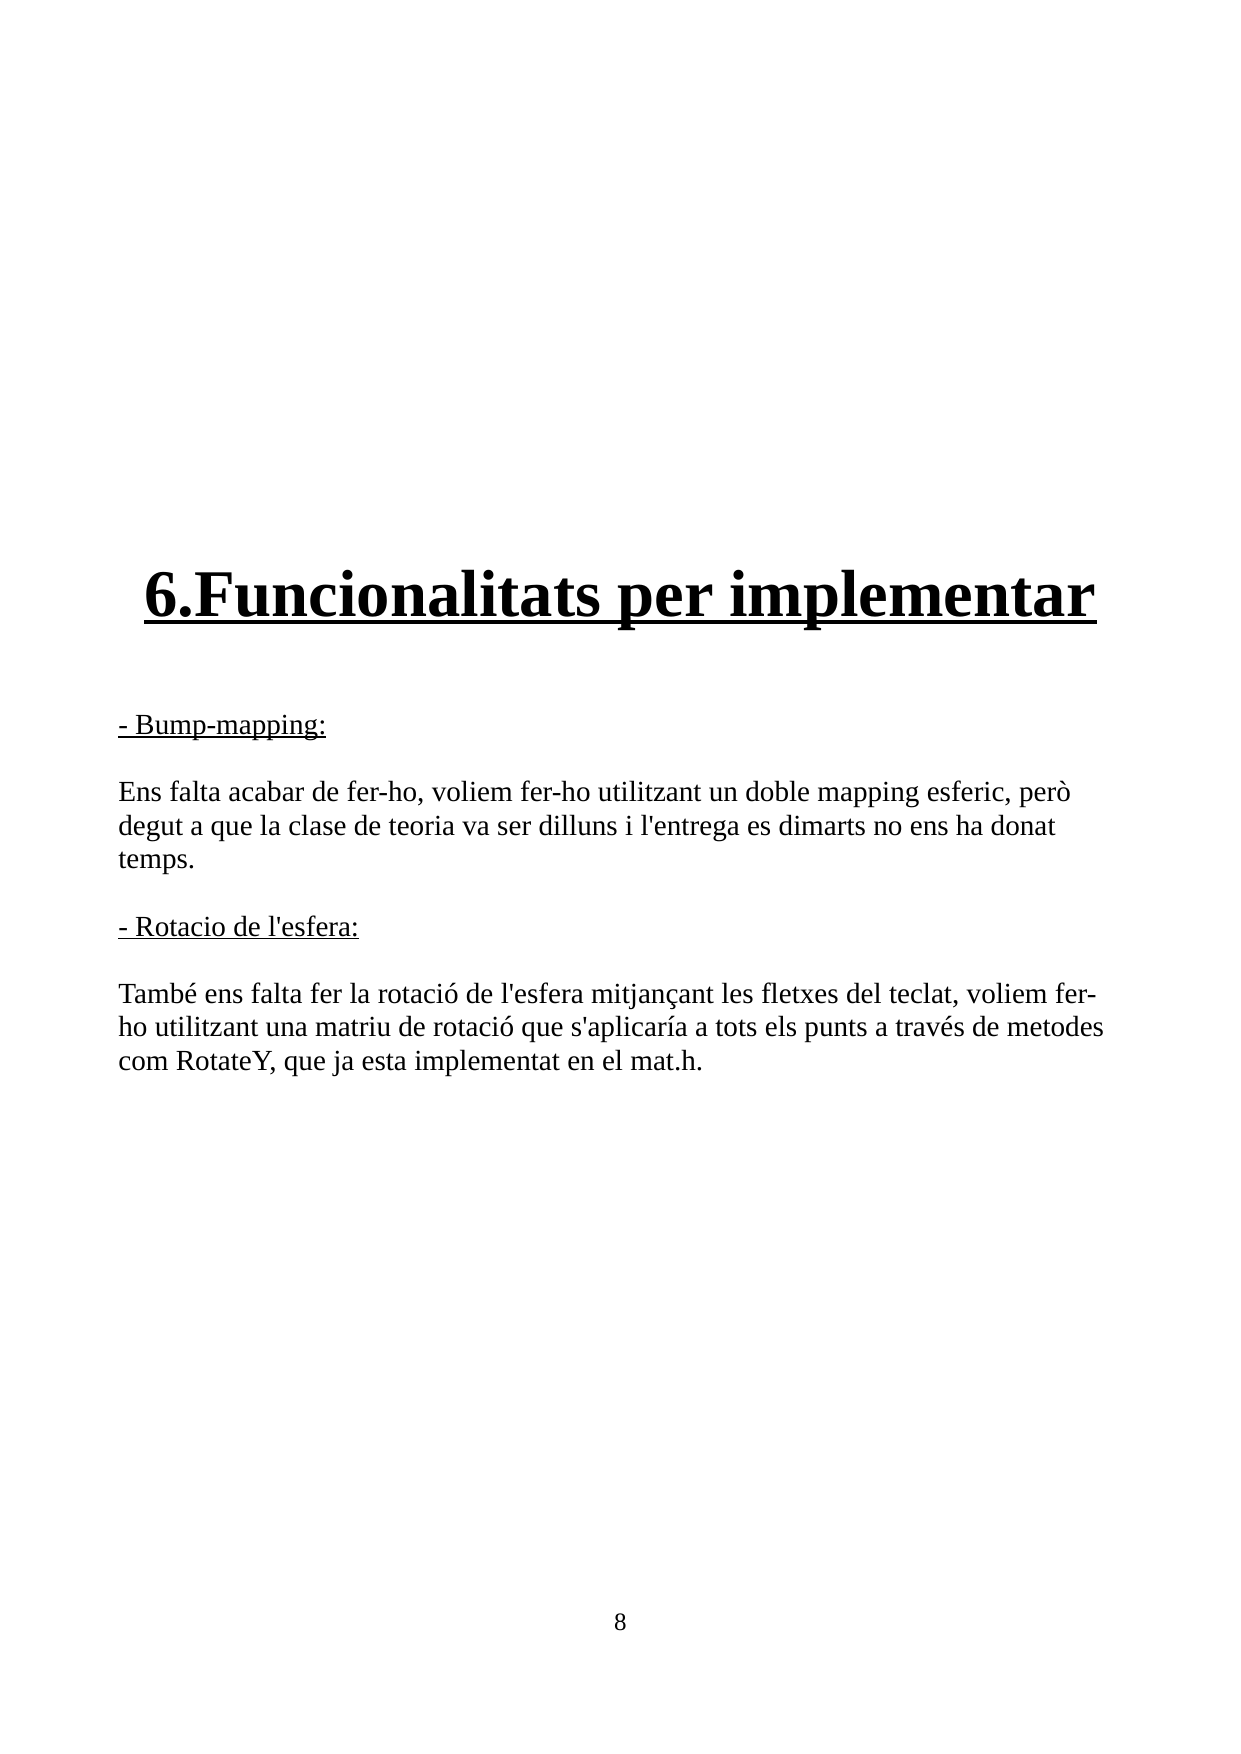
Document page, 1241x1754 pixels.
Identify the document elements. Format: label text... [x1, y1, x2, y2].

text Ens falta acabar de fer-ho, voliem fer-ho utilitzant un doble mapping esferic, però degut a que la clase de teoria va ser dilluns i l'entrega es dimarts no ens ha donat temps. [118, 774, 1122, 875]
text - Bump-mapping: [118, 707, 1122, 741]
text 6.Funcionalitats per implementar [118, 554, 1122, 631]
text També ens falta fer la rotació de l'esfera mitjançant les fletxes del teclat, voliem fer-ho utilitzant una matriu de rotació que s'aplicaría a tots els punts a través de metodes com RotateY, que ja esta implementat en el mat.h. [118, 976, 1122, 1076]
text - Rotacio de l'esfera: [118, 909, 1122, 942]
